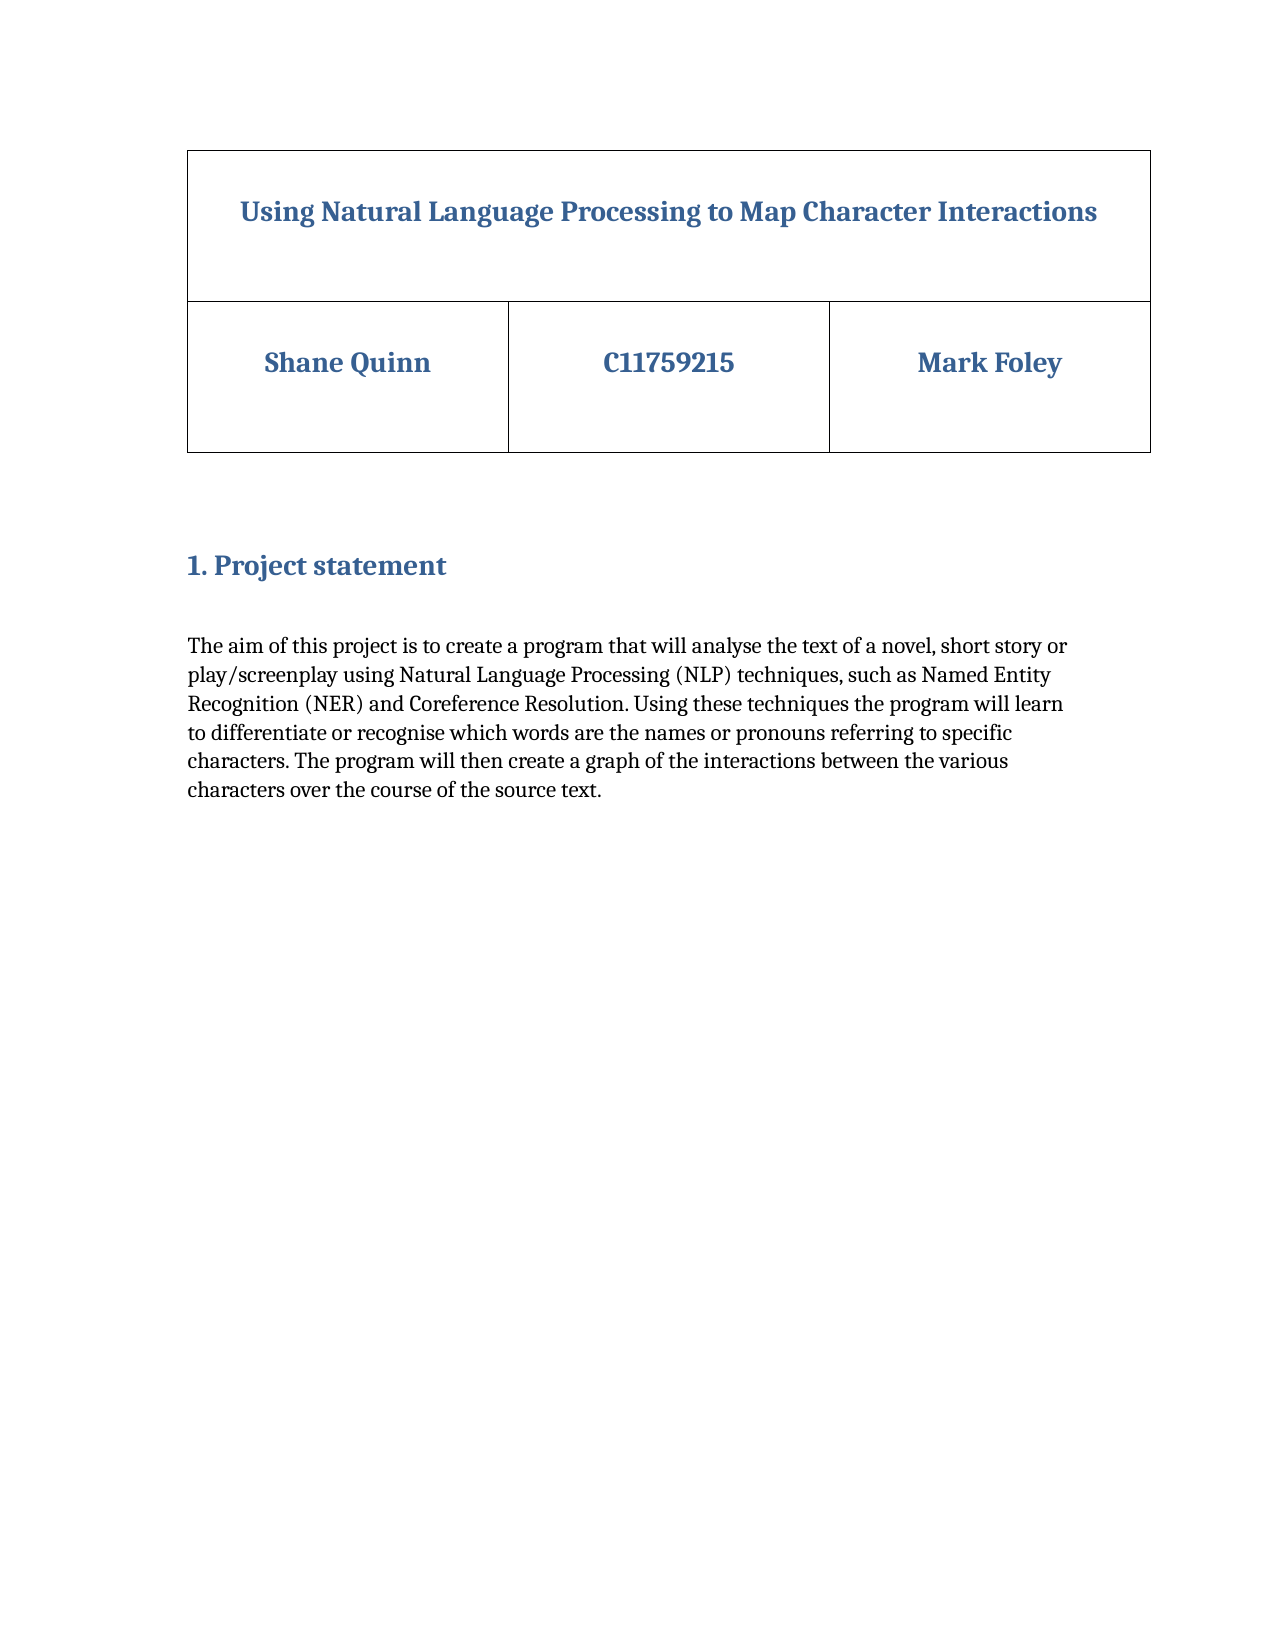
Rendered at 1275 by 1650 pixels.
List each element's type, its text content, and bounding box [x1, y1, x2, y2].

list 1. Project statement [150, 553, 1087, 581]
table_cell Mark Foley [830, 302, 1150, 452]
table_header Using Natural Language Processing to Map Character Interactions [188, 151, 1150, 301]
table_cell Shane Quinn [188, 302, 508, 452]
table_cell C11759215 [509, 302, 829, 452]
text The aim of this project is to create a program that will analyse the text of a novel, short story or play/screenplay using Natural Language Processing (NLP) techniques, such as Named Entity Recognition (NER) and Coreference Resolution. Using these techniques the program will learn to differentiate or recognise which words are the names or pronouns referring to specific characters. The program will then create a graph of the interactions between the various characters over the course of the source text. [187, 631, 1087, 803]
